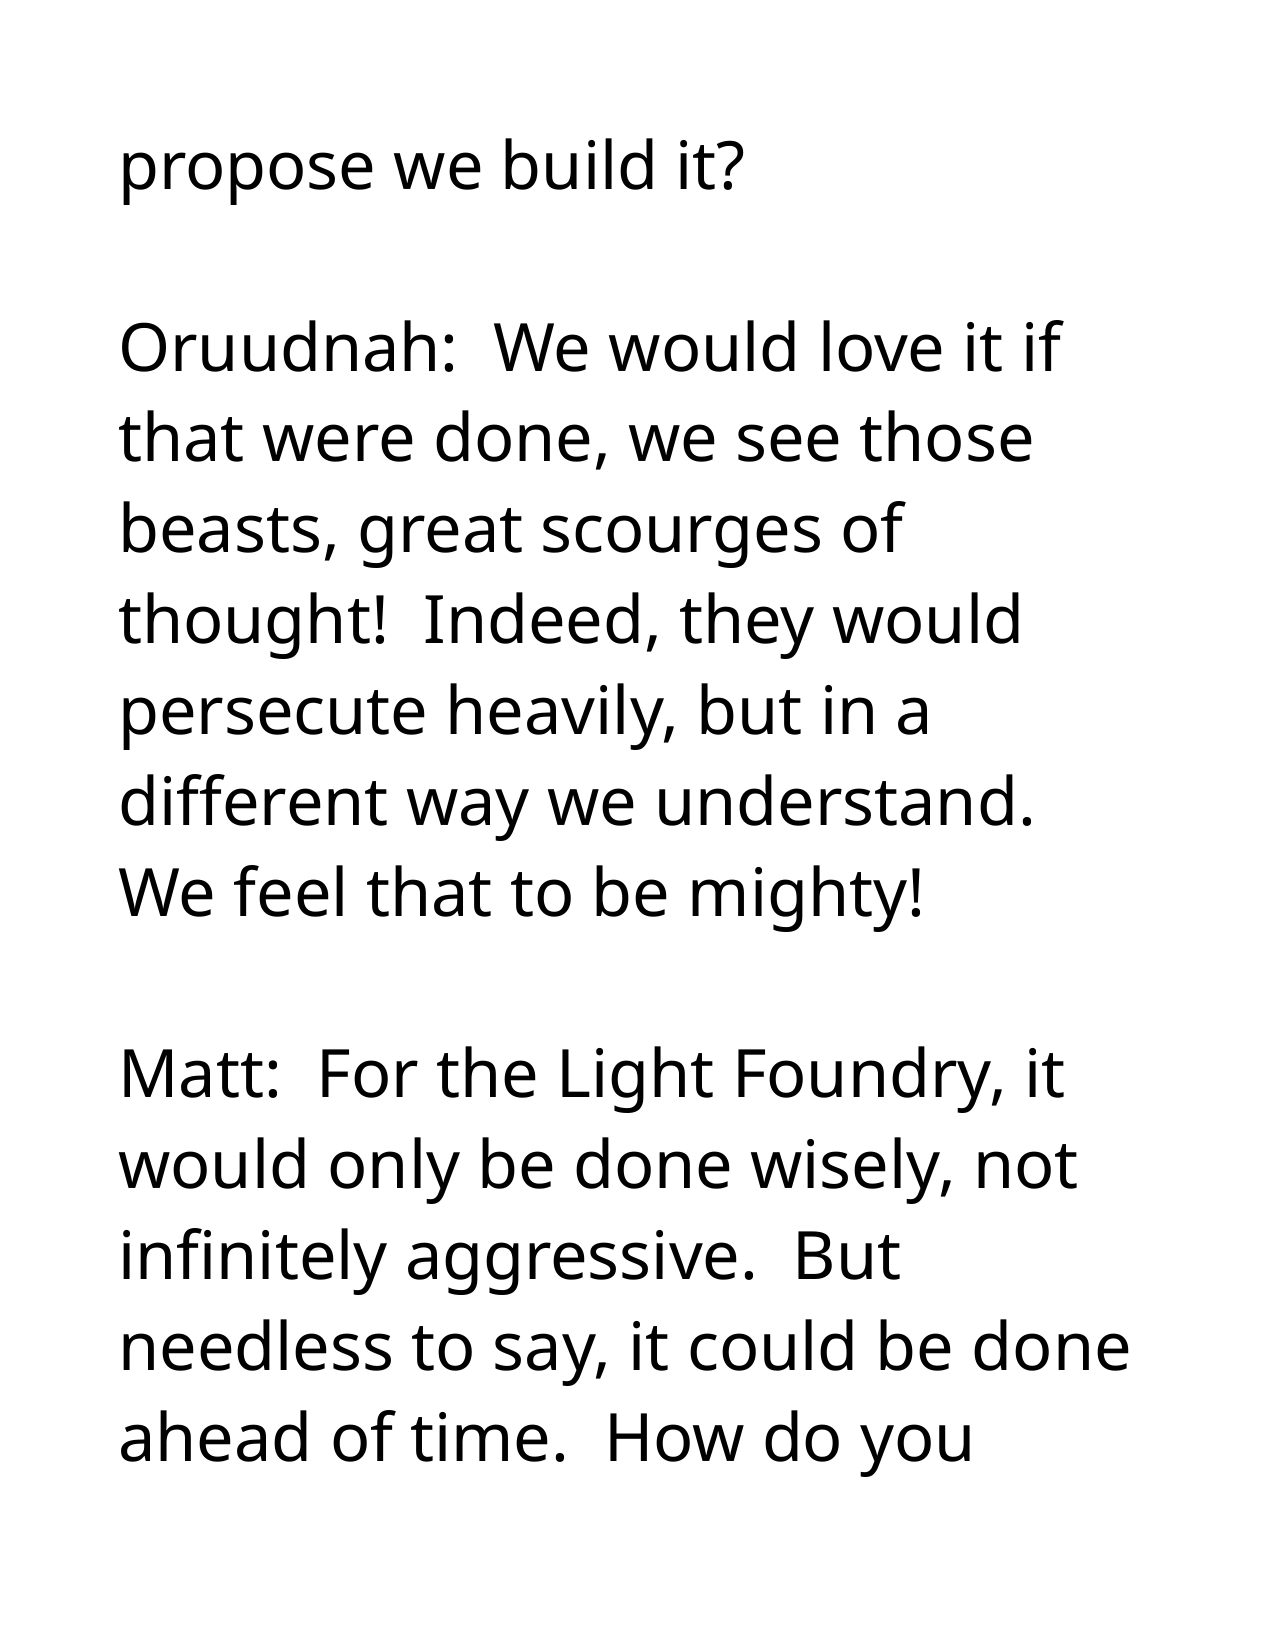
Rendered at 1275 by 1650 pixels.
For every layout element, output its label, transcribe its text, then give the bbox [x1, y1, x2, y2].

text propose we build it? [118, 118, 1157, 209]
text Matt: For the Light Foundry, it would only be done wisely, not infinitely aggressive. But needless to say, it could be done ahead of time. How do you [118, 1026, 1157, 1481]
text Oruudnah: We would love it if that were done, we see those beasts, great scourges of thought! Indeed, they would persecute heavily, but in a different way we understand. We feel that to be mighty! [118, 300, 1157, 936]
